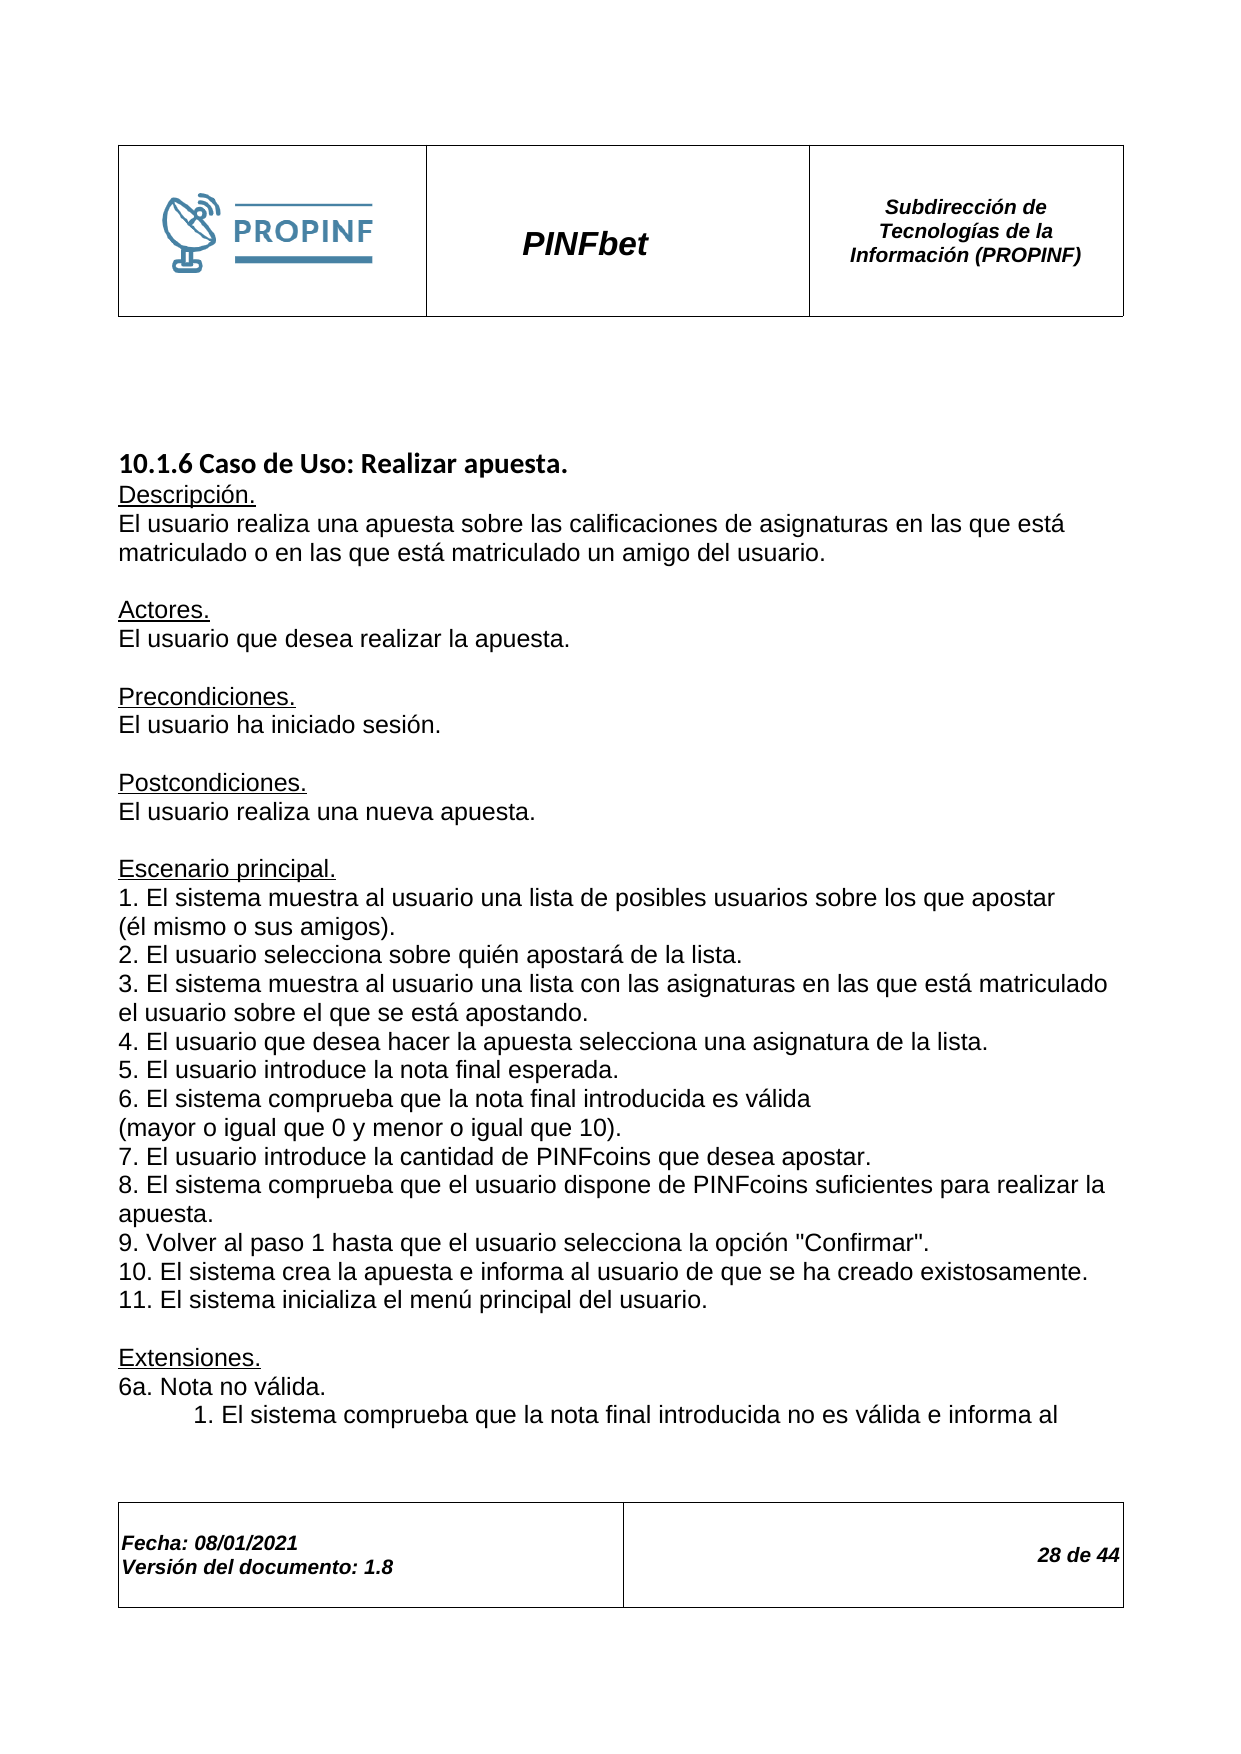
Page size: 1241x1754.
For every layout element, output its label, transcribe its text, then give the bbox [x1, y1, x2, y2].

text El usuario que desea realizar la apuesta. [118, 624, 1122, 653]
text Descripción. [118, 481, 1122, 509]
text 9. Volver al paso 1 hasta que el usuario selecciona la opción "Confirmar". [118, 1228, 1122, 1257]
text 11. El sistema inicializa el menú principal del usuario. [118, 1286, 1122, 1314]
text 1. El sistema muestra al usuario una lista de posibles usuarios sobre los que apostar [118, 883, 1122, 912]
text Extensiones. [118, 1343, 1122, 1372]
text 8. El sistema comprueba que el usuario dispone de PINFcoins suficientes para realizar la apuesta. [118, 1171, 1122, 1228]
text Escenario principal. [118, 854, 1122, 883]
text El usuario ha iniciado sesión. [118, 711, 1122, 739]
text 6a. Nota no válida. [118, 1372, 1122, 1401]
text 2. El usuario selecciona sobre quién apostará de la lista. [118, 941, 1122, 969]
text Actores. [118, 596, 1122, 624]
text (mayor o igual que 0 y menor o igual que 10). [118, 1113, 1122, 1142]
text 5. El usuario introduce la nota final esperada. [118, 1056, 1122, 1084]
text 7. El usuario introduce la cantidad de PINFcoins que desea apostar. [118, 1142, 1122, 1171]
text Postcondiciones. [118, 768, 1122, 797]
text 6. El sistema comprueba que la nota final introducida es válida [118, 1084, 1122, 1113]
text 1. El sistema comprueba que la nota final introducida no es válida e informa al [118, 1401, 1122, 1429]
text El usuario realiza una apuesta sobre las calificaciones de asignaturas en las que está [118, 509, 1122, 538]
text 4. El usuario que desea hacer la apuesta selecciona una asignatura de la lista. [118, 1027, 1122, 1056]
text Precondiciones. [118, 682, 1122, 711]
text (él mismo o sus amigos). [118, 912, 1122, 941]
picture [126, 170, 414, 301]
text 3. El sistema muestra al usuario una lista con las asignaturas en las que está matriculado el usuario sobre el que se está apostando. [118, 969, 1122, 1027]
text 10.1.6 Caso de Uso: Realizar apuesta. [118, 445, 1122, 481]
text El usuario realiza una nueva apuesta. [118, 797, 1122, 826]
text matriculado o en las que está matriculado un amigo del usuario. [118, 538, 1122, 567]
text 10. El sistema crea la apuesta e informa al usuario de que se ha creado existosamente. [118, 1257, 1122, 1286]
